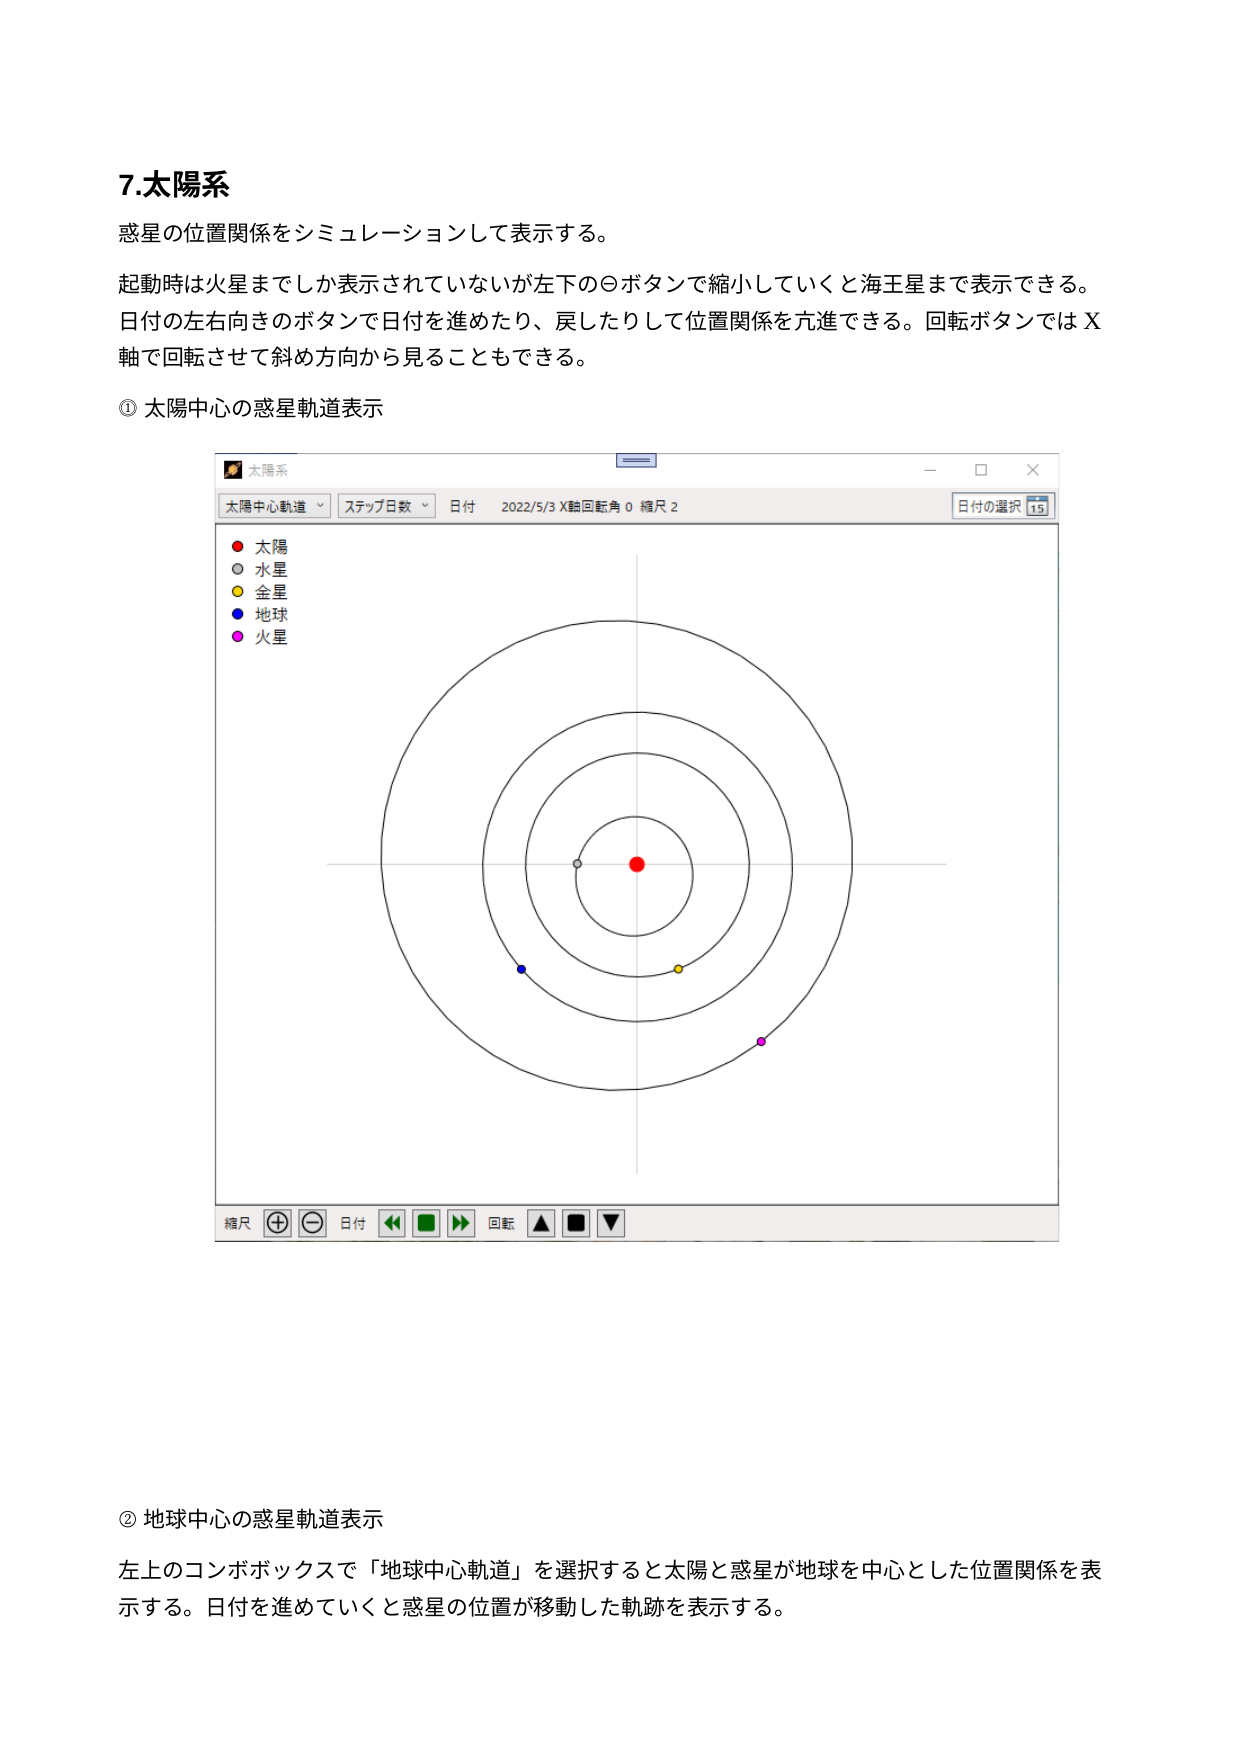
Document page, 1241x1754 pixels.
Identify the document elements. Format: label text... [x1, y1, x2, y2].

text 左上のコンボボックスで「地球中心軌道」を選択すると太陽と惑星が地球を中心とした位置関係を表示する。日付を進めていくと惑星の位置が移動した軌跡を表示する。 [118, 1553, 1122, 1621]
subtitle 7.太陽系 [118, 161, 1122, 204]
text ② 地球中心の惑星軌道表示 [118, 1502, 1122, 1534]
text ⓵ 太陽中心の惑星軌道表示 [118, 391, 1122, 423]
text 惑星の位置関係をシミュレーションして表示する。 [118, 216, 1122, 248]
picture [214, 453, 1060, 1242]
text 起動時は火星までしか表示されていないが左下の⊖ボタンで縮小していくと海王星まで表示できる。日付の左右向きのボタンで日付を進めたり、戻したりして位置関係を亢進できる。回転ボタンではX軸で回転させて斜め方向から見ることもできる。 [118, 267, 1122, 372]
